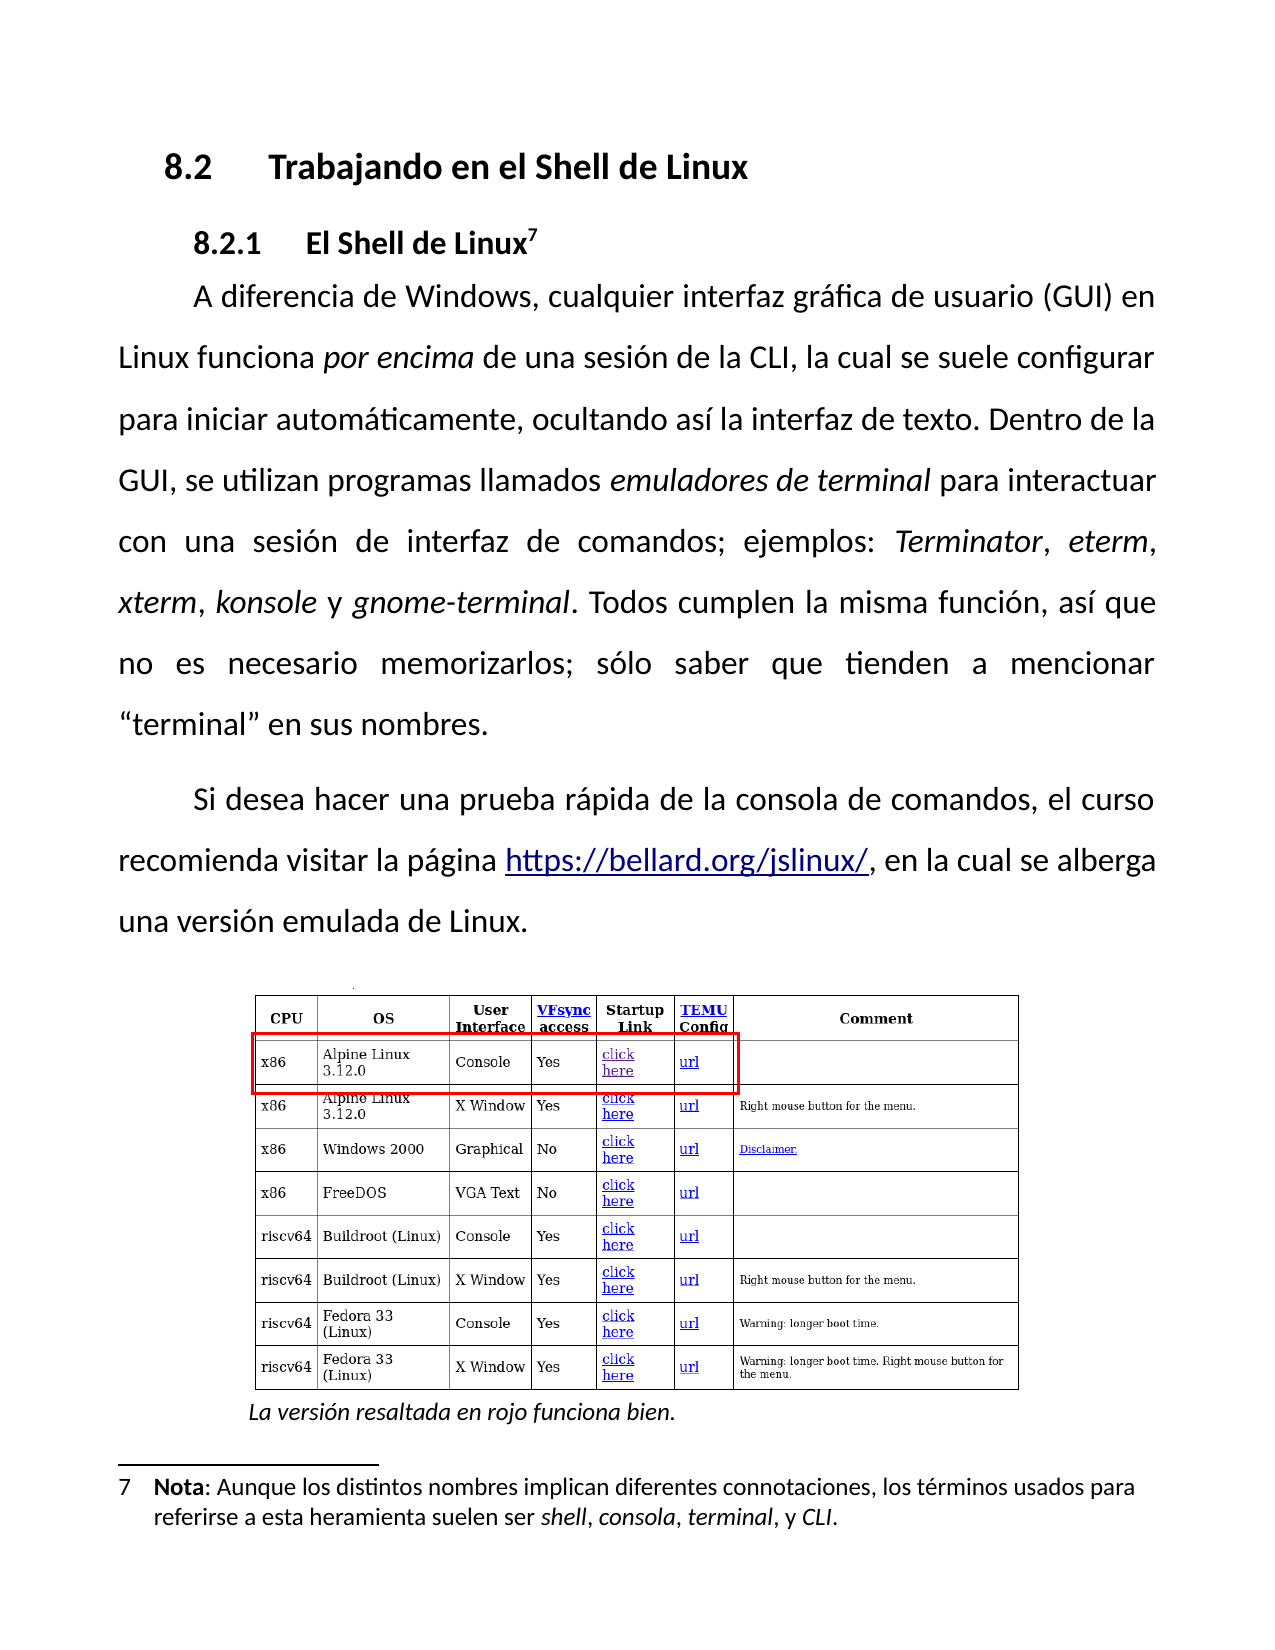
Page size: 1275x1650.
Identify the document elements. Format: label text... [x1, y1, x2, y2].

text La versión resaltada en rojo funciona bien. [248, 1397, 1027, 1427]
subtitle El Shell de Linux [193, 222, 1157, 263]
text Si desea hacer una prueba rápida de la consola de comandos, el curso recomienda visitar la página https://bellard.org/jslinux/, en la cual se alberga una versión emulada de Linux. [118, 778, 1157, 941]
text A diferencia de Windows, cualquier interfaz gráfica de usuario (GUI) en Linux funciona por encima de una sesión de la CLI, la cual se suele configurar para iniciar automáticamente, ocultando así la interfaz de texto. Dentro de la GUI, se utilizan programas llamados emuladores de terminal para interactuar con una sesión de interfaz de comandos; ejemplos: Terminator, eterm, xterm, konsole y gnome-terminal. Todos cumplen la misma función, así que no es necesario memorizarlos; sólo saber que tienden a mencionar “terminal” en sus nombres. [118, 276, 1157, 743]
picture [248, 988, 1027, 1397]
subtitle Trabajando en el Shell de Linux [156, 143, 1157, 189]
text Nota: Aunque los distintos nombres implican diferentes connotaciones, los términos usados para referirse a esta heramienta suelen ser shell, consola, terminal, y CLI. [118, 1471, 1157, 1532]
